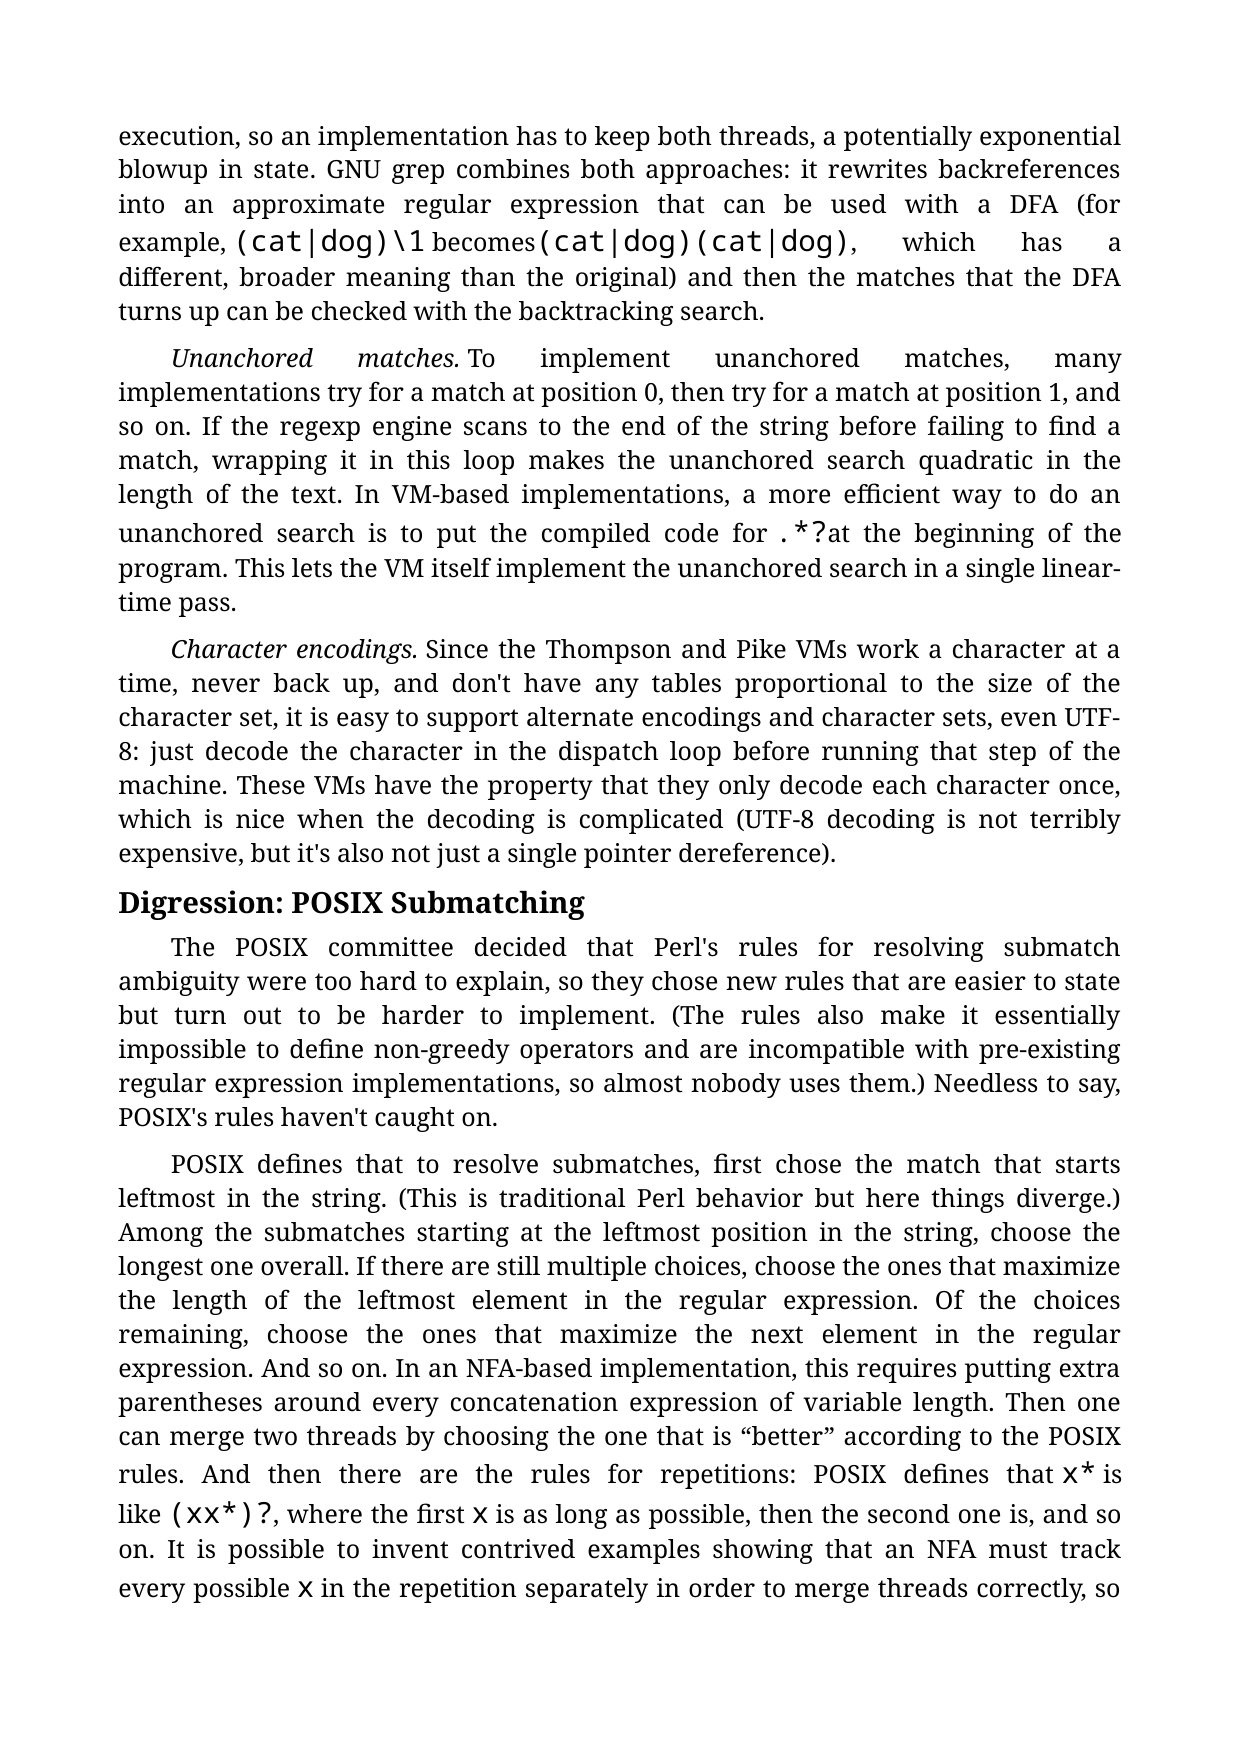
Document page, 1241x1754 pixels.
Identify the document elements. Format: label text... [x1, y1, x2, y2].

subtitle Digression: POSIX Submatching [118, 882, 1122, 922]
text POSIX defines that to resolve submatches, first chose the match that starts leftmost in the string. (This is traditional Perl behavior but here things diverge.) Among the submatches starting at the leftmost position in the string, choose the longest one overall. If there are still multiple choices, choose the ones that maximize the length of the leftmost element in the regular expression. Of the choices remaining, choose the ones that maximize the next element in the regular expression. And so on. In an NFA-based implementation, this requires putting extra parentheses around every concatenation expression of variable length. Then one can merge two threads by choosing the one that is “better” according to the POSIX rules. And then there are the rules for repetitions: POSIX defines that x* is like (xx*)?, where the first x is as long as possible, then the second one is, and so on. It is possible to invent contrived examples showing that an NFA must track every possible x in the repetition separately in order to merge threads correctly, so [118, 1146, 1122, 1606]
text execution, so an implementation has to keep both threads, a potentially exponential blowup in state. GNU grep combines both approaches: it rewrites backreferences into an approximate regular expression that can be used with a DFA (for example, (cat|dog)\1 becomes(cat|dog)(cat|dog), which has a different, broader meaning than the original) and then the matches that the DFA turns up can be checked with the backtracking search. [118, 118, 1122, 328]
text Unanchored matches. To implement unanchored matches, many implementations try for a match at position 0, then try for a match at position 1, and so on. If the regexp engine scans to the end of the string before failing to find a match, wrapping it in this loop makes the unanchored search quadratic in the length of the text. In VM-based implementations, a more efficient way to do an unanchored search is to put the compiled code for .*?at the beginning of the program. This lets the VM itself implement the unanchored search in a single linear-time pass. [118, 341, 1122, 619]
text Character encodings. Since the Thompson and Pike VMs work a character at a time, never back up, and don't have any tables proportional to the size of the character set, it is easy to support alternate encodings and character sets, even UTF-8: just decode the character in the dispatch loop before running that step of the machine. These VMs have the property that they only decode each character once, which is nice when the decoding is complicated (UTF-8 decoding is not terribly expensive, but it's also not just a single pointer dereference). [118, 631, 1122, 870]
text The POSIX committee decided that Perl's rules for resolving submatch ambiguity were too hard to explain, so they chose new rules that are easier to state but turn out to be harder to implement. (The rules also make it essentially impossible to define non-greedy operators and are incompatible with pre-existing regular expression implementations, so almost nobody uses them.) Needless to say, POSIX's rules haven't caught on. [118, 929, 1122, 1134]
